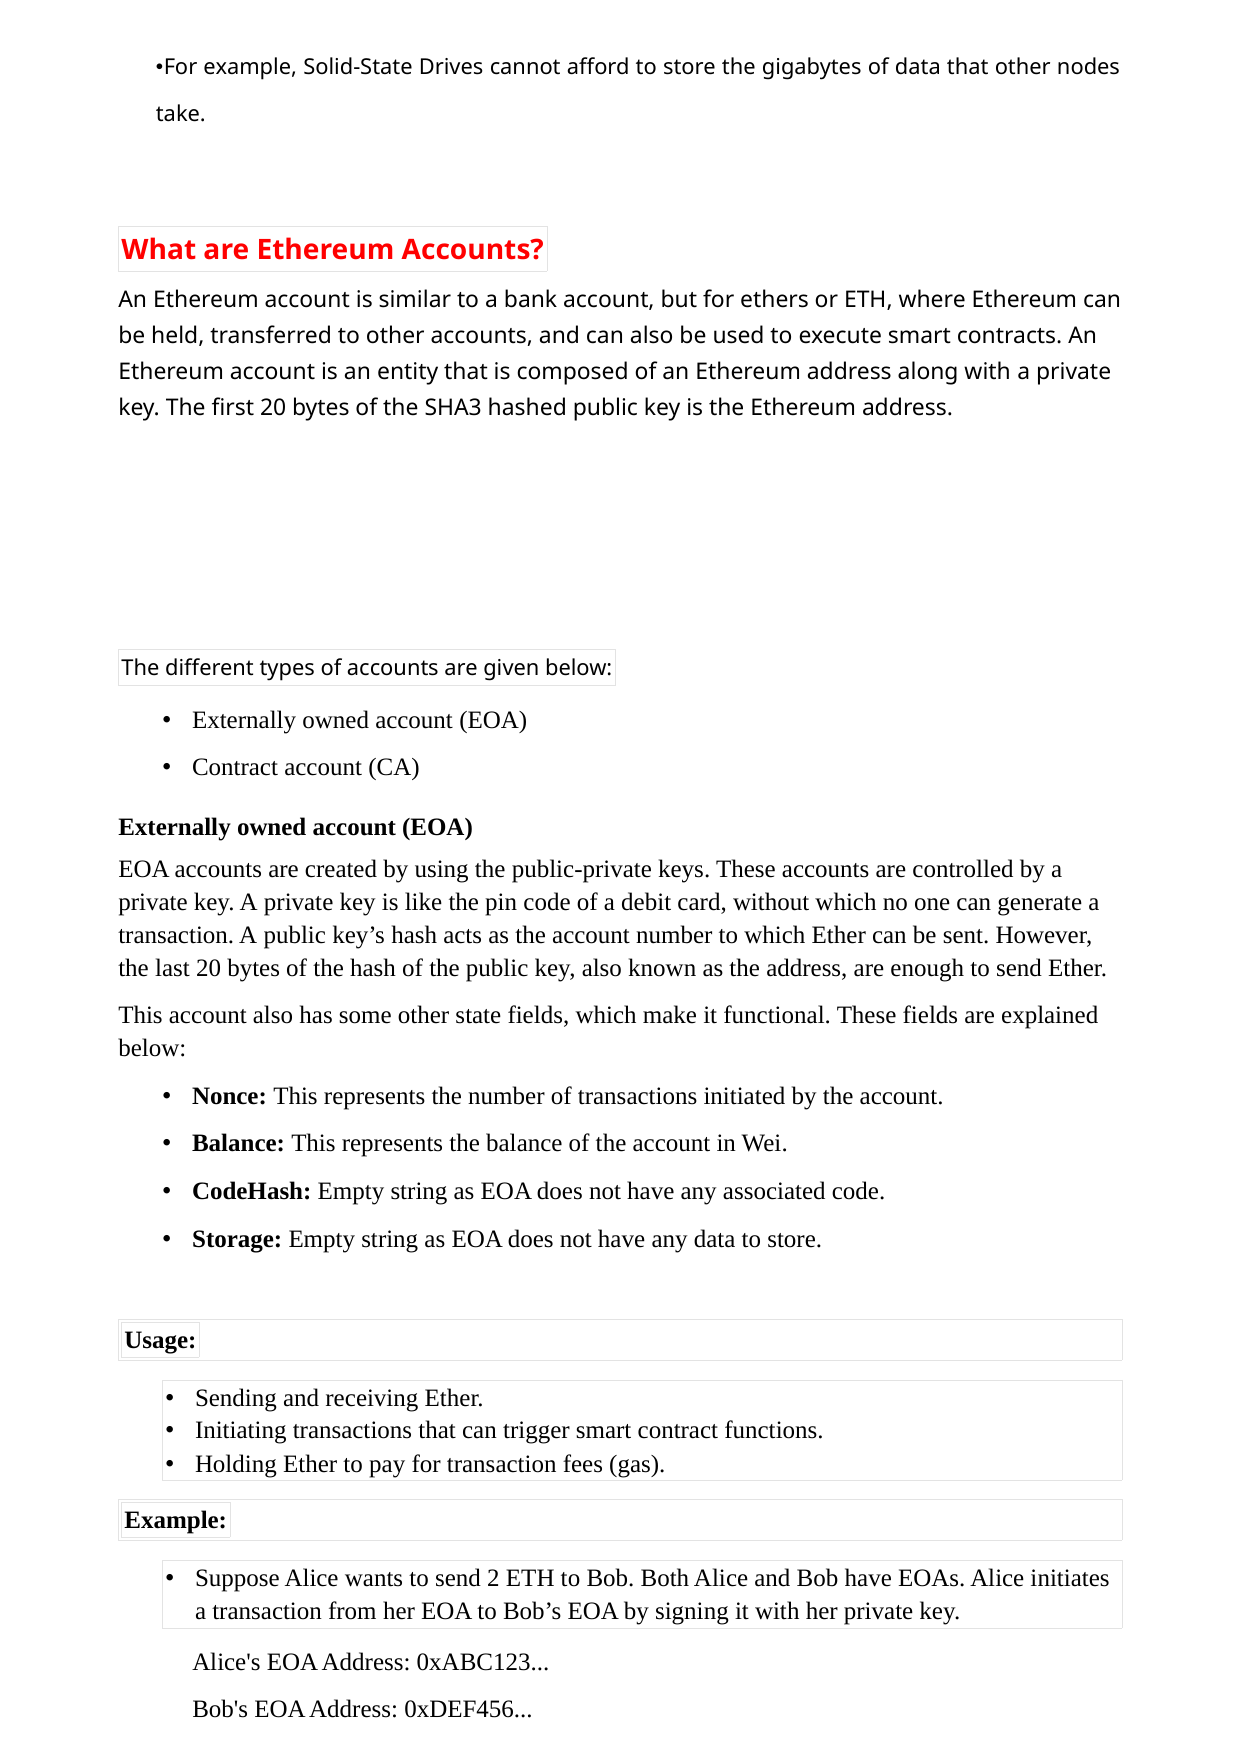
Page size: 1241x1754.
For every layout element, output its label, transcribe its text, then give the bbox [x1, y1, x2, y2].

text [616, 649, 1122, 685]
text Usage: [119, 1320, 1122, 1360]
list Externally owned account (EOA) [162, 705, 1122, 733]
text This account also has some other state fields, which make it functional. These fields are explained below: [118, 1000, 1122, 1062]
list For example, Solid-State Drives cannot afford to store the gigabytes of data that other nodes take. [156, 51, 1122, 128]
text Example: [119, 1500, 1122, 1540]
list Sending and receiving Ether. [163, 1381, 1122, 1411]
list Holding Ether to pay for transaction fees (gas). [163, 1446, 1122, 1480]
text Alice's EOA Address: 0xABC123... [118, 1647, 1122, 1675]
text The different types of accounts are given below: [119, 650, 615, 685]
list Storage: Empty string as EOA does not have any data to store. [162, 1224, 1122, 1252]
text Bob's EOA Address: 0xDEF456... [118, 1694, 1122, 1723]
text An Ethereum account is similar to a bank account, but for ethers or ETH, where Ethereum can be held, transferred to other accounts, and can also be used to execute smart contracts. An Ethereum account is an entity that is composed of an Ethereum address along with a private key. The first 20 bytes of the SHA3 hashed public key is the Ethereum address. [118, 283, 1122, 422]
subtitle [548, 226, 1122, 271]
list Nonce: This represents the number of transactions initiated by the account. [162, 1081, 1122, 1110]
list Balance: This represents the balance of the account in Wei. [162, 1128, 1122, 1157]
text EOA accounts are created by using the public-private keys. These accounts are controlled by a private key. A private key is like the pin code of a debit card, without which no one can generate a transaction. A public key’s hash acts as the account number to which Ether can be sent. However, the last 20 bytes of the hash of the public key, also known as the address, are enough to send Ether. [118, 854, 1122, 981]
subtitle What are Ethereum Accounts? [119, 227, 547, 271]
list Contract account (CA) [162, 752, 1122, 781]
subtitle Externally owned account (EOA) [118, 812, 1122, 841]
list Suppose Alice wants to send 2 ETH to Bob. Both Alice and Bob have EOAs. Alice initiates a transaction from her EOA to Bob’s EOA by signing it with her private key. [163, 1561, 1122, 1628]
list CodeHash: Empty string as EOA does not have any associated code. [162, 1176, 1122, 1205]
list Initiating transactions that can trigger smart contract functions. [163, 1413, 1122, 1444]
